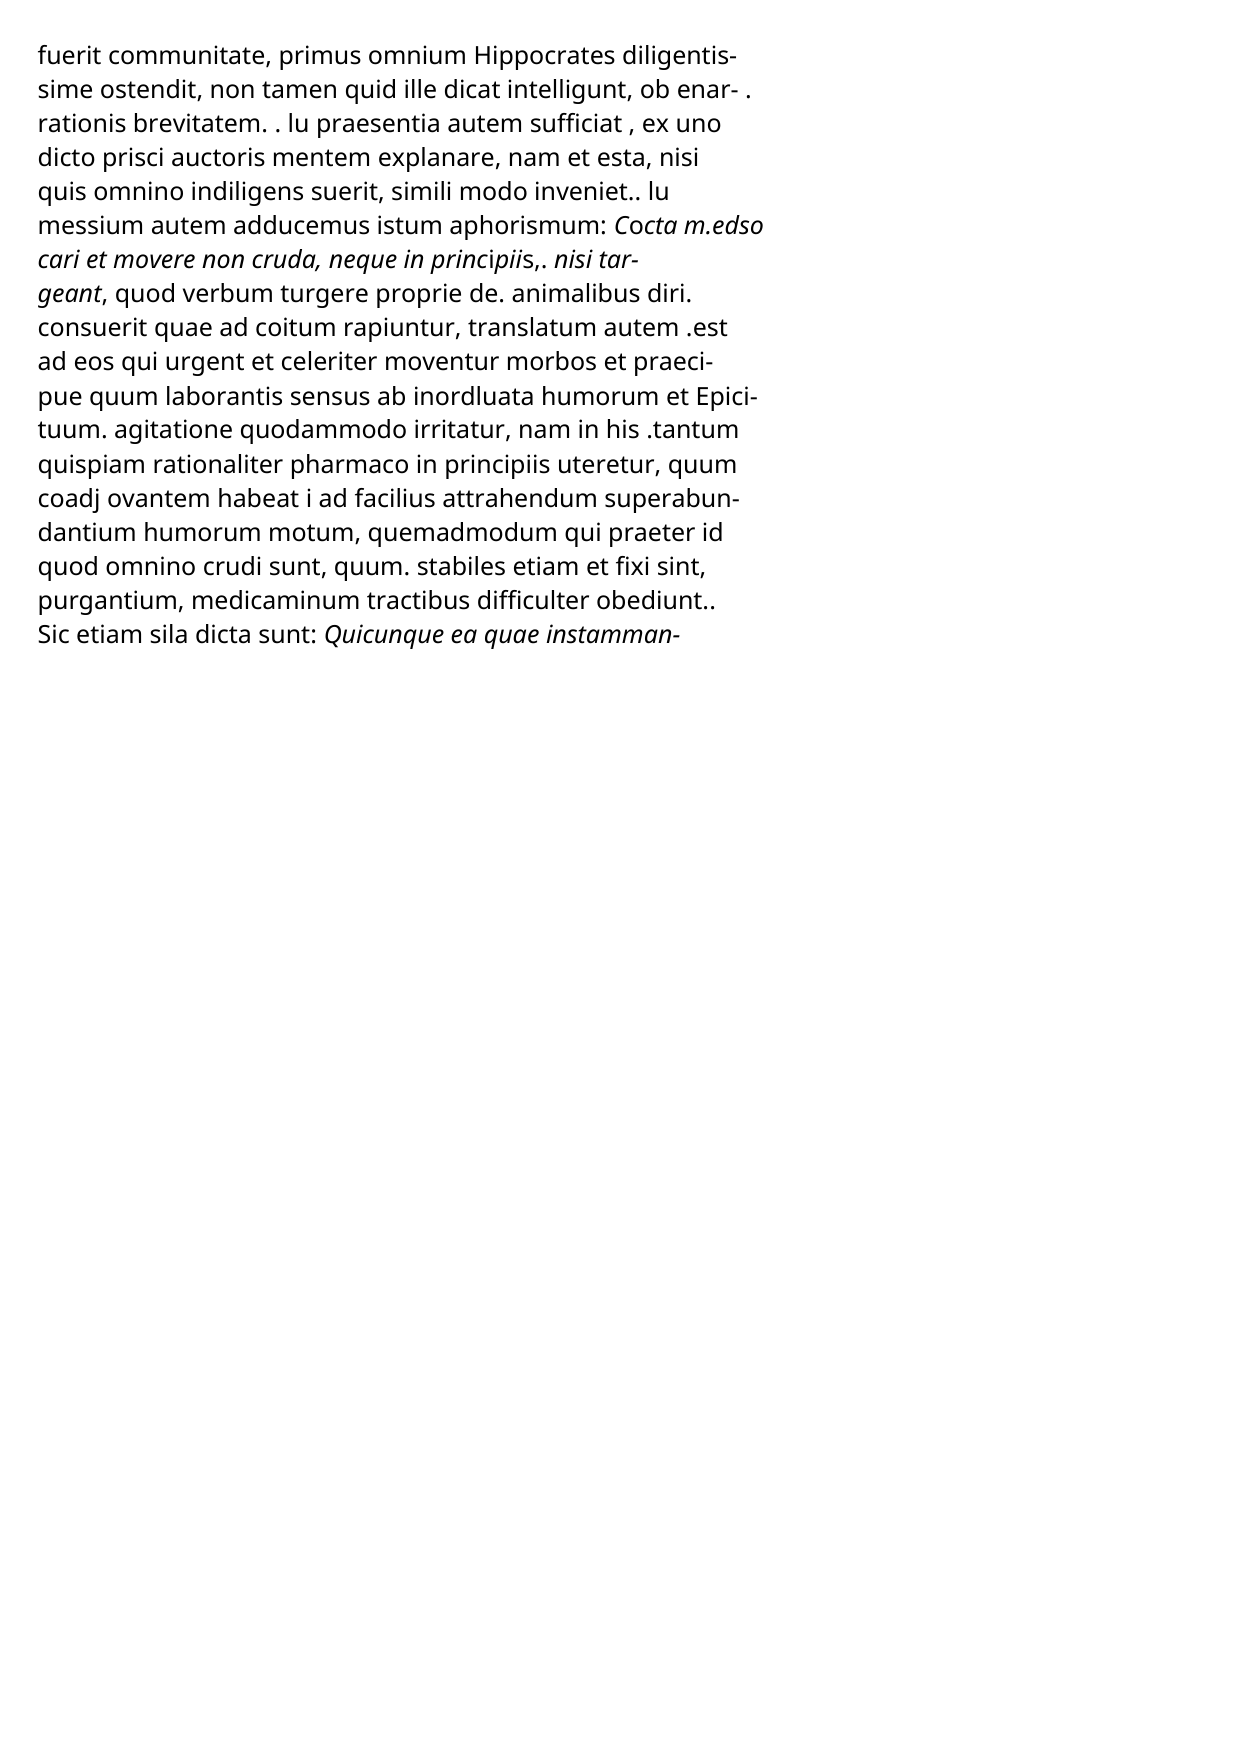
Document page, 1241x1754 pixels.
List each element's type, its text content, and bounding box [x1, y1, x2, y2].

text fuerit communitate, primus omnium Hippocrates diligentis- sime ostendit, non tamen quid ille dicat intelligunt, ob enar- . rationis brevitatem. . lu praesentia autem sufficiat , ex uno dicto prisci auctoris mentem explanare, nam et esta, nisi quis omnino indiligens suerit, simili modo inveniet.. lu messium autem adducemus istum aphorismum: Cocta m.edso cari et movere non cruda, neque in principiis,. nisi tar- geant, quod verbum turgere proprie de. animalibus diri. consuerit quae ad coitum rapiuntur, translatum autem .est ad eos qui urgent et celeriter moventur morbos et praeci- pue quum laborantis sensus ab inordluata humorum et Epici- tuum. agitatione quodammodo irritatur, nam in his .tantum quispiam rationaliter pharmaco in principiis uteretur, quum coadj ovantem habeat i ad facilius attrahendum superabun- dantium humorum motum, quemadmodum qui praeter id quod omnino crudi sunt, quum. stabiles etiam et fixi sint, purgantium, medicaminum tractibus difficulter obediunt.. Sic etiam sila dicta sunt: Quicunque ea quae instamman- [37, 37, 1203, 651]
